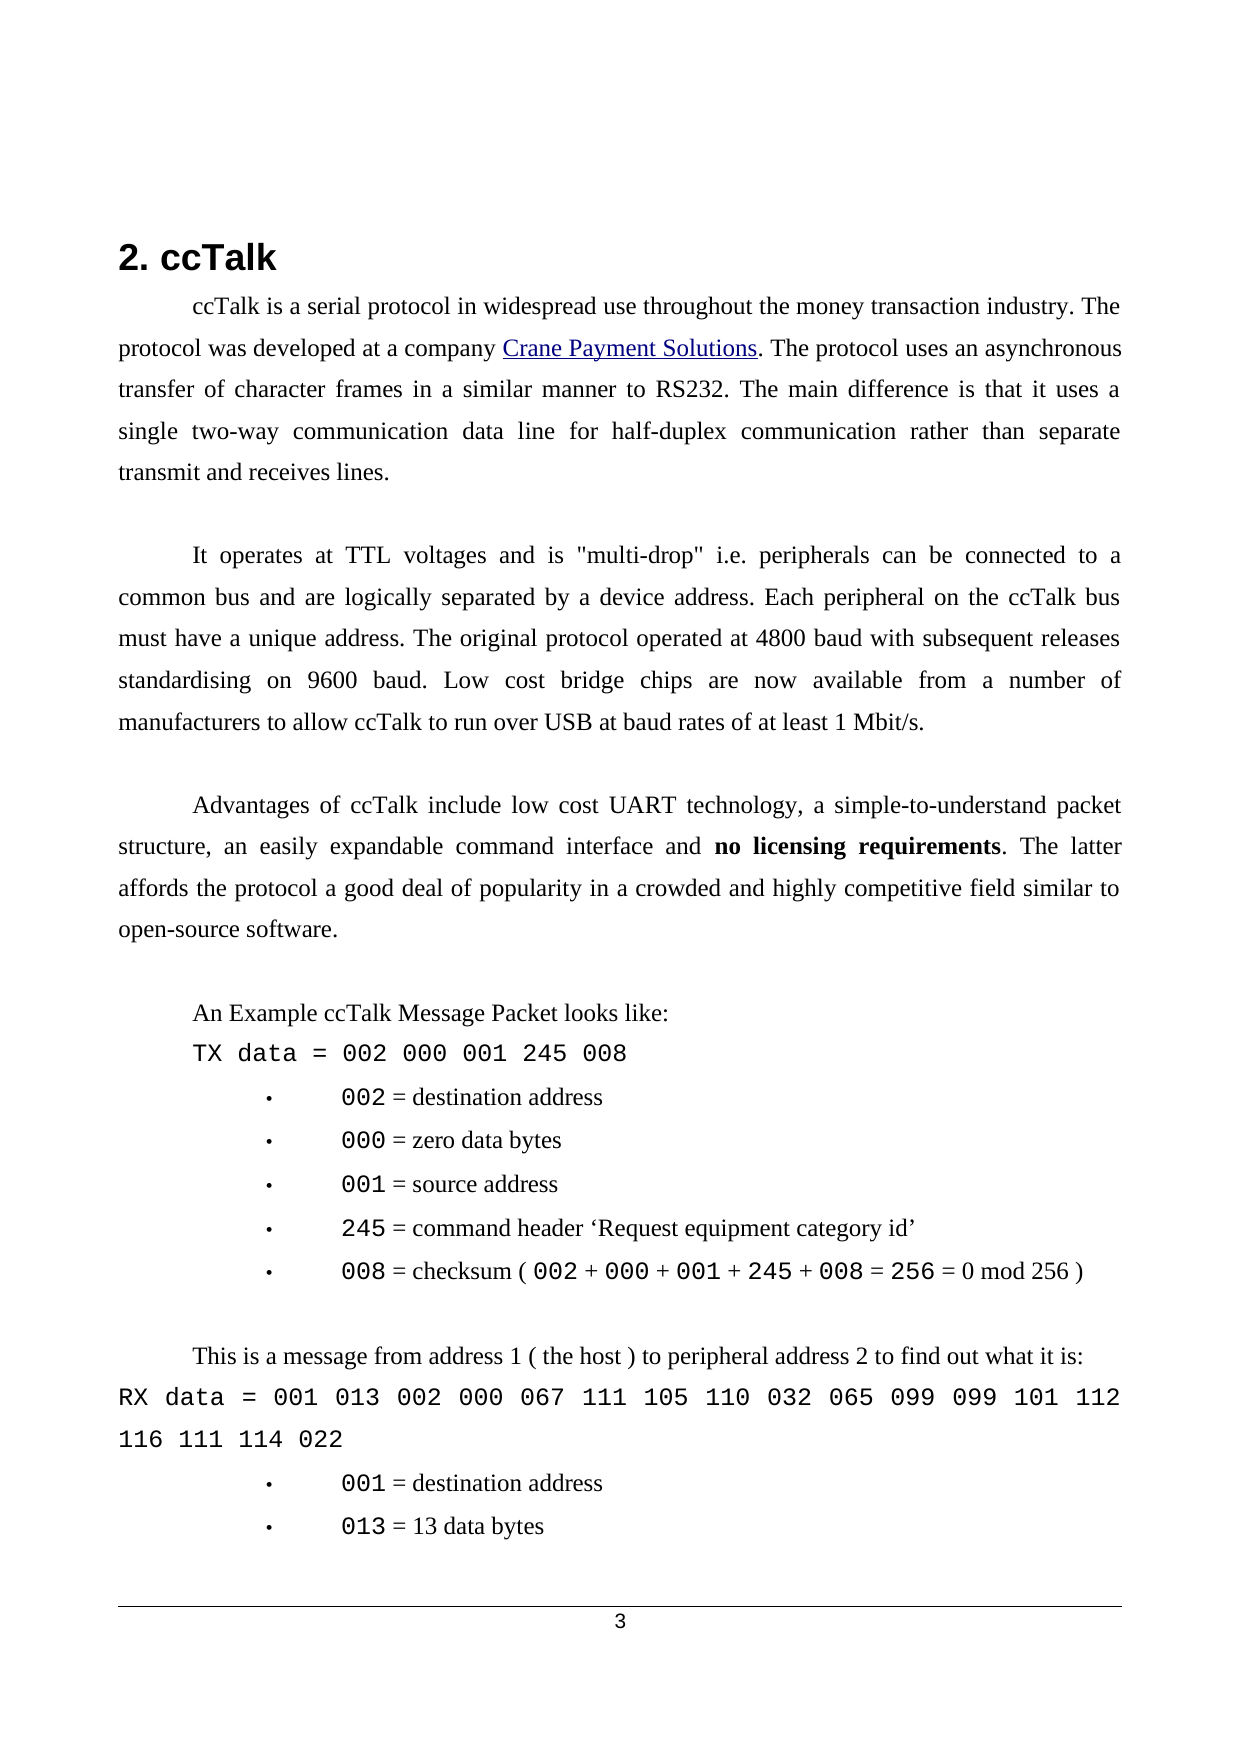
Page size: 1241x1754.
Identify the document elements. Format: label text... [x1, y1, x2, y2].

subtitle ccTalk [118, 236, 1122, 278]
text RX data = 001 013 002 000 067 111 105 110 032 065 099 099 101 112 116 111 114 022 [118, 1384, 1122, 1455]
list 013 = 13 data bytes [228, 1512, 1122, 1542]
text This is a message from address 1 ( the host ) to peripheral address 2 to find out what it is: [118, 1342, 1122, 1370]
list 000 = zero data bytes [228, 1126, 1122, 1156]
list 001 = destination address [228, 1469, 1122, 1499]
text An Example ccTalk Message Packet looks like: [118, 999, 1122, 1026]
text It operates at TTL voltages and is "multi-drop" i.e. peripherals can be connected to a common bus and are logically separated by a device address. Each peripheral on the ccTalk bus must have a unique address. The original protocol operated at 4800 baud with subsequent releases standardising on 9600 baud. Low cost bridge chips are now available from a number of manufacturers to allow ccTalk to run over USB at baud rates of at least 1 Mbit/s. [118, 541, 1122, 735]
list 002 = destination address [228, 1083, 1122, 1112]
text Advantages of ccTalk include low cost UART technology, a simple-to-understand packet structure, an easily expandable command interface and no licensing requirements. The latter affords the protocol a good deal of popularity in a crowded and highly competitive field similar to open-source software. [118, 791, 1122, 943]
list 245 = command header ‘Request equipment category id’ [228, 1214, 1122, 1243]
list 001 = source address [228, 1170, 1122, 1200]
list 008 = checksum ( 002 + 000 + 001 + 245 + 008 = 256 = 0 mod 256 ) [228, 1257, 1122, 1287]
text ccTalk is a serial protocol in widespread use throughout the money transaction industry. The protocol was developed at a company Crane Payment Solutions. The protocol uses an asynchronous transfer of character frames in a similar manner to RS232. The main difference is that it uses a single two-way communication data line for half-duplex communication rather than separate transmit and receives lines. [118, 292, 1122, 486]
text TX data = 002 000 001 245 008 [118, 1040, 1122, 1069]
